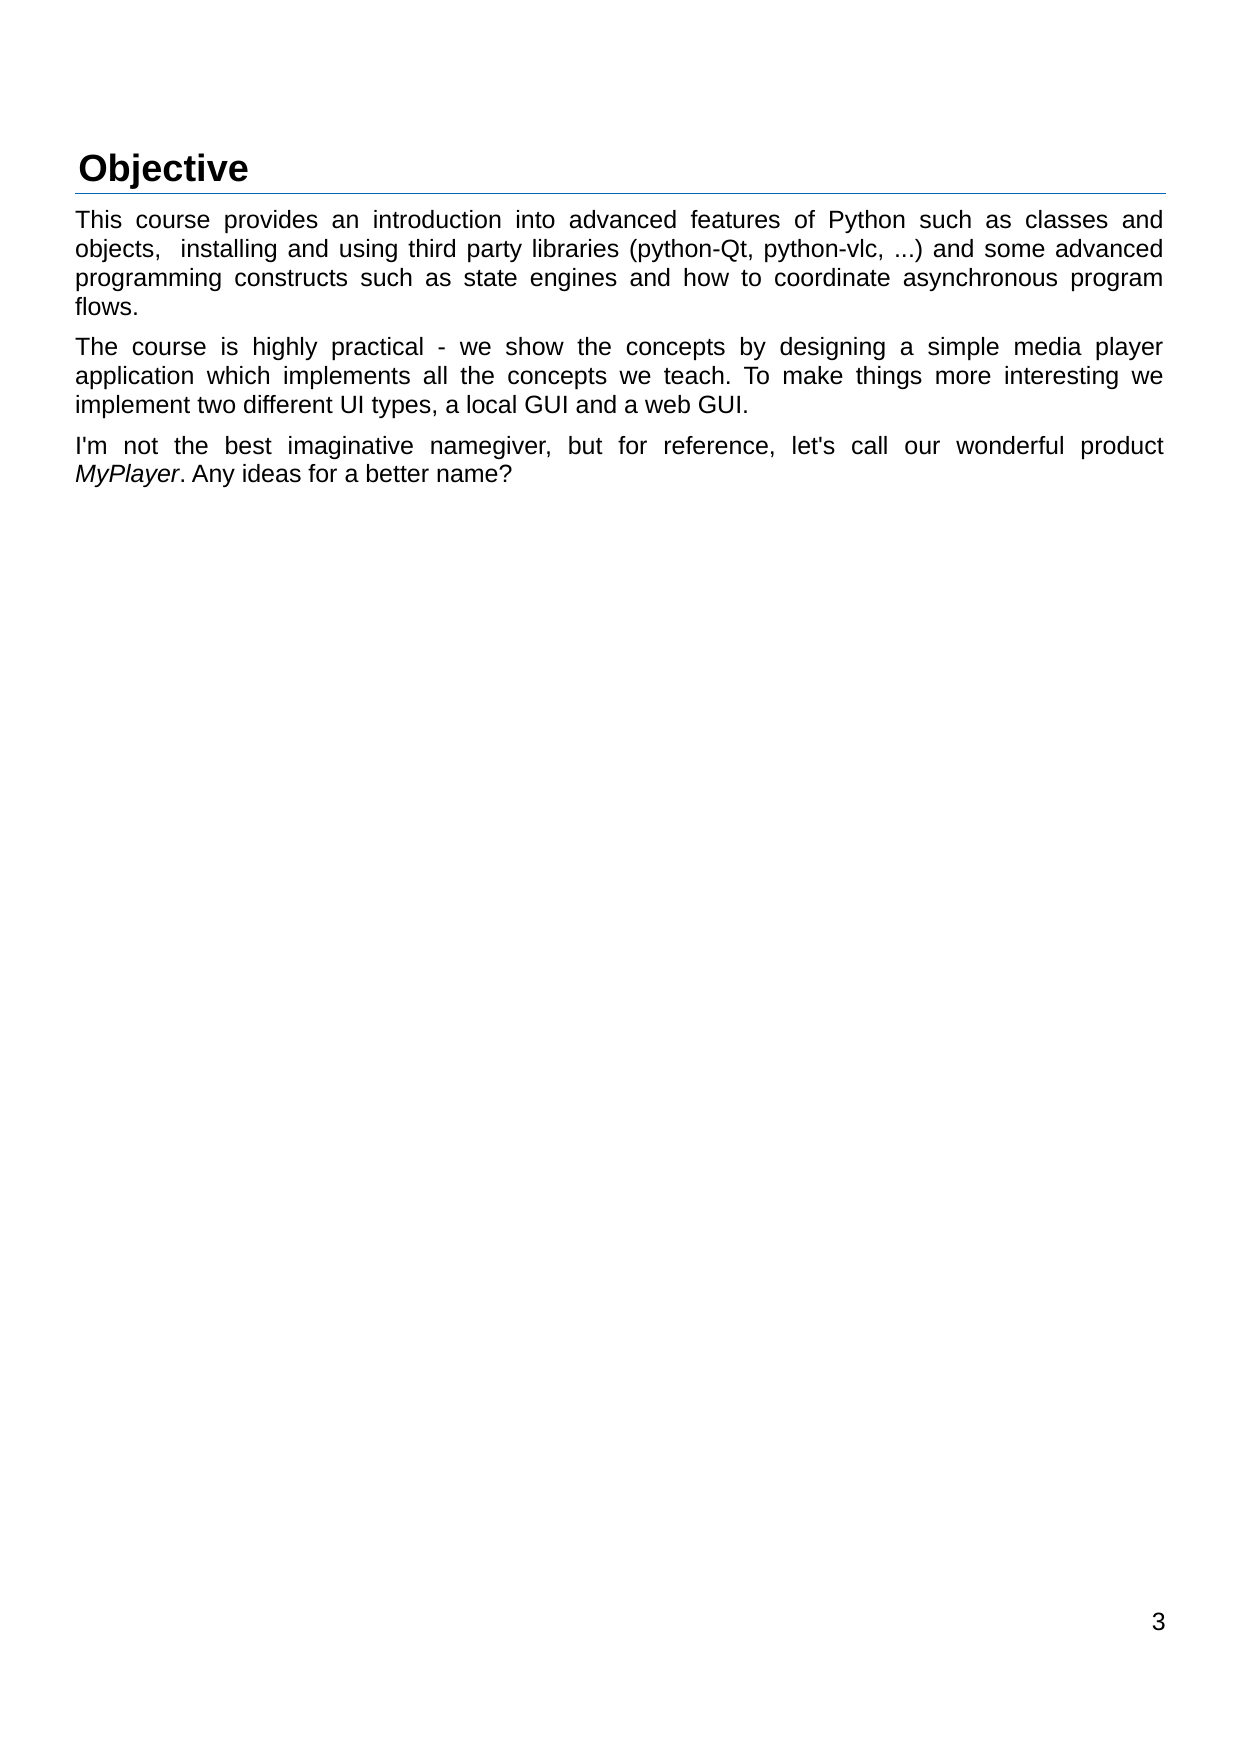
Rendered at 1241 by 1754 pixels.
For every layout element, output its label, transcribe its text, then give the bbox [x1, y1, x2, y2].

text I'm not the best imaginative namegiver, but for reference, let's call our wonderful product MyPlayer. Any ideas for a better name? [75, 431, 1166, 488]
text This course provides an introduction into advanced features of Python such as classes and objects, installing and using third party libraries (python-Qt, python-vlc, ...) and some advanced programming constructs such as state engines and how to coordinate asynchronous program flows. [75, 205, 1166, 320]
subtitle Objective [75, 143, 1166, 193]
text The course is highly practical - we show the concepts by designing a simple media player application which implements all the concepts we teach. To make things more interesting we implement two different UI types, a local GUI and a web GUI. [75, 332, 1166, 419]
